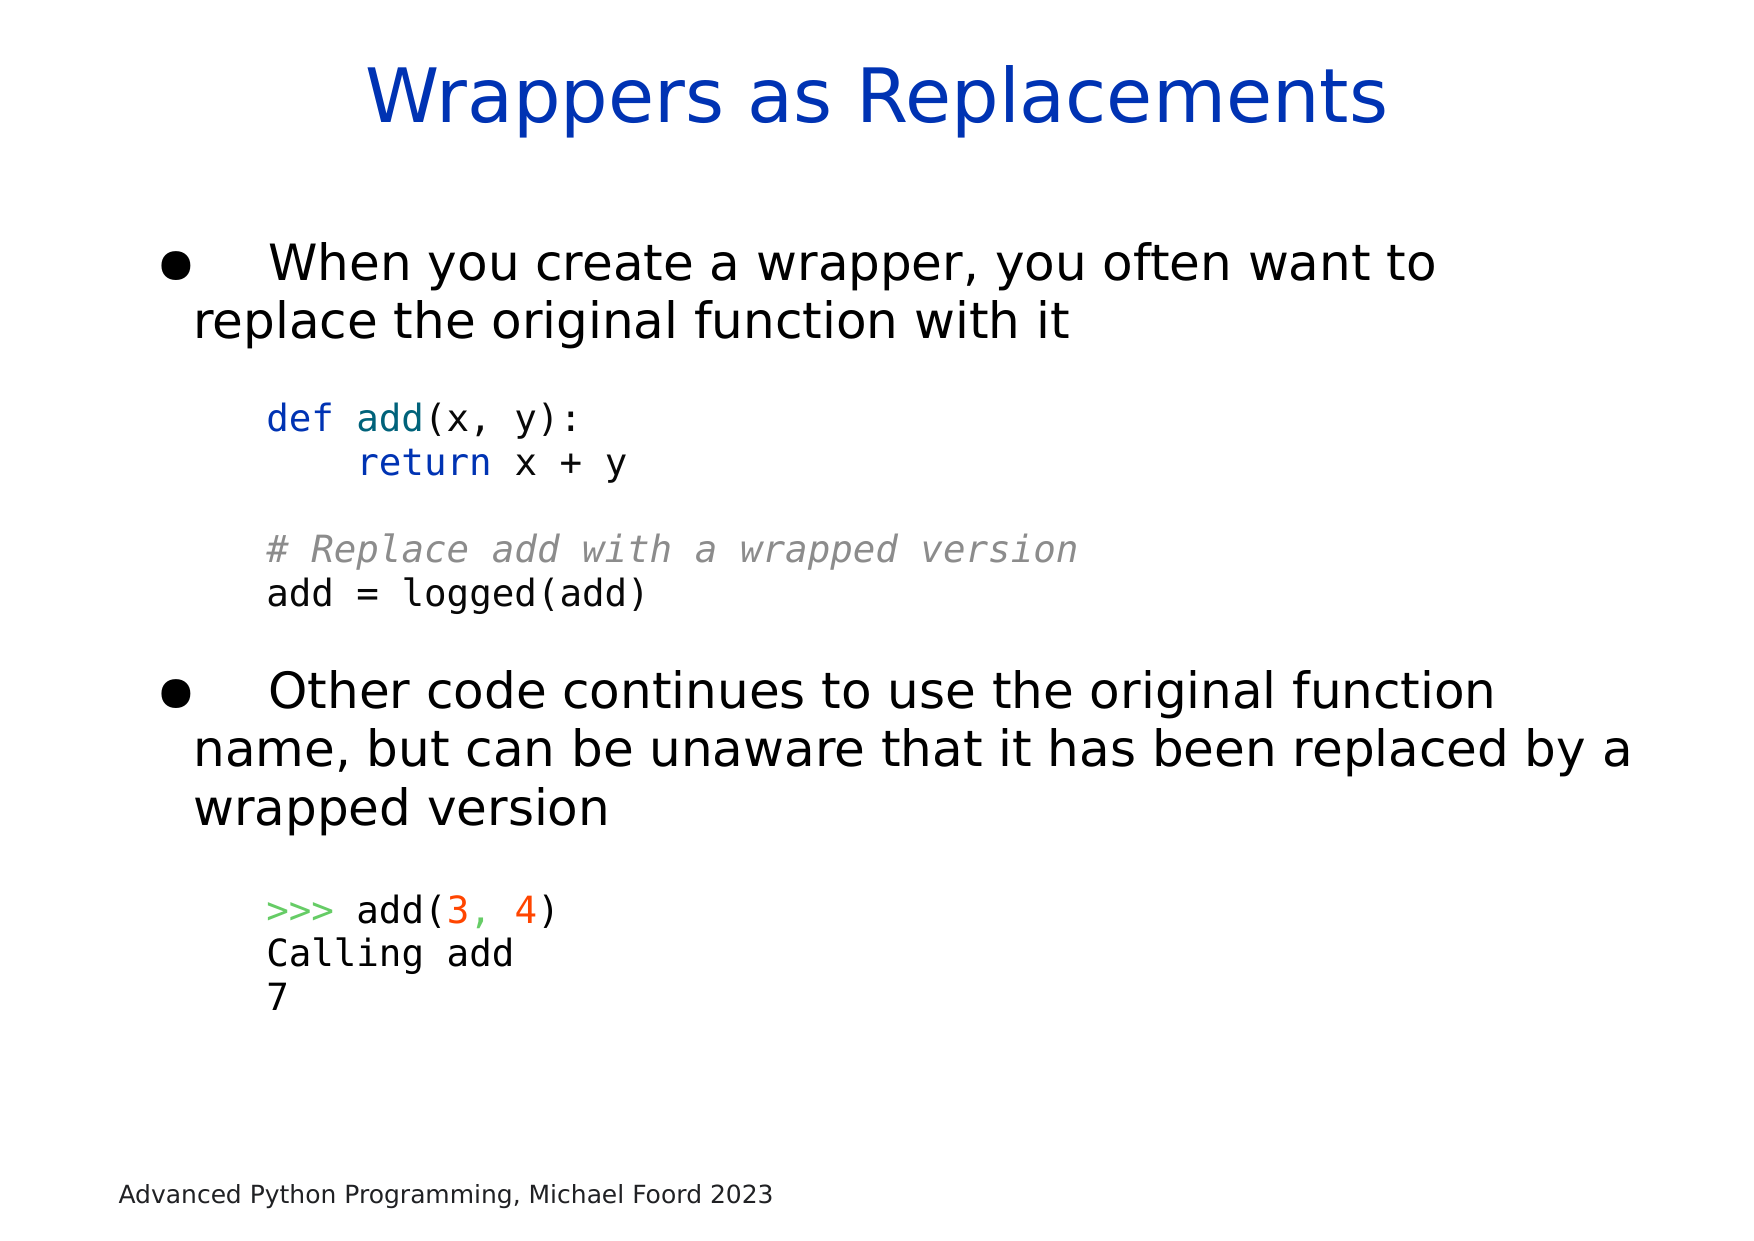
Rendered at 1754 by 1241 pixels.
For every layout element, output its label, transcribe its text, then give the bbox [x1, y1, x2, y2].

text >>> add(3, 4) [266, 888, 1636, 932]
list Other code continues to use the original function name, but can be unaware that it has been replaced by a wrapped version [156, 662, 1636, 837]
text def add(x, y): return x + y # Replace add with a wrapped version add = logged(add) [266, 397, 1636, 615]
text Calling add [266, 932, 1636, 976]
text Wrappers as Replacements [118, 53, 1636, 140]
text 7 [266, 976, 1636, 1019]
list When you create a wrapper, you often want to replace the original function with it [156, 234, 1636, 350]
